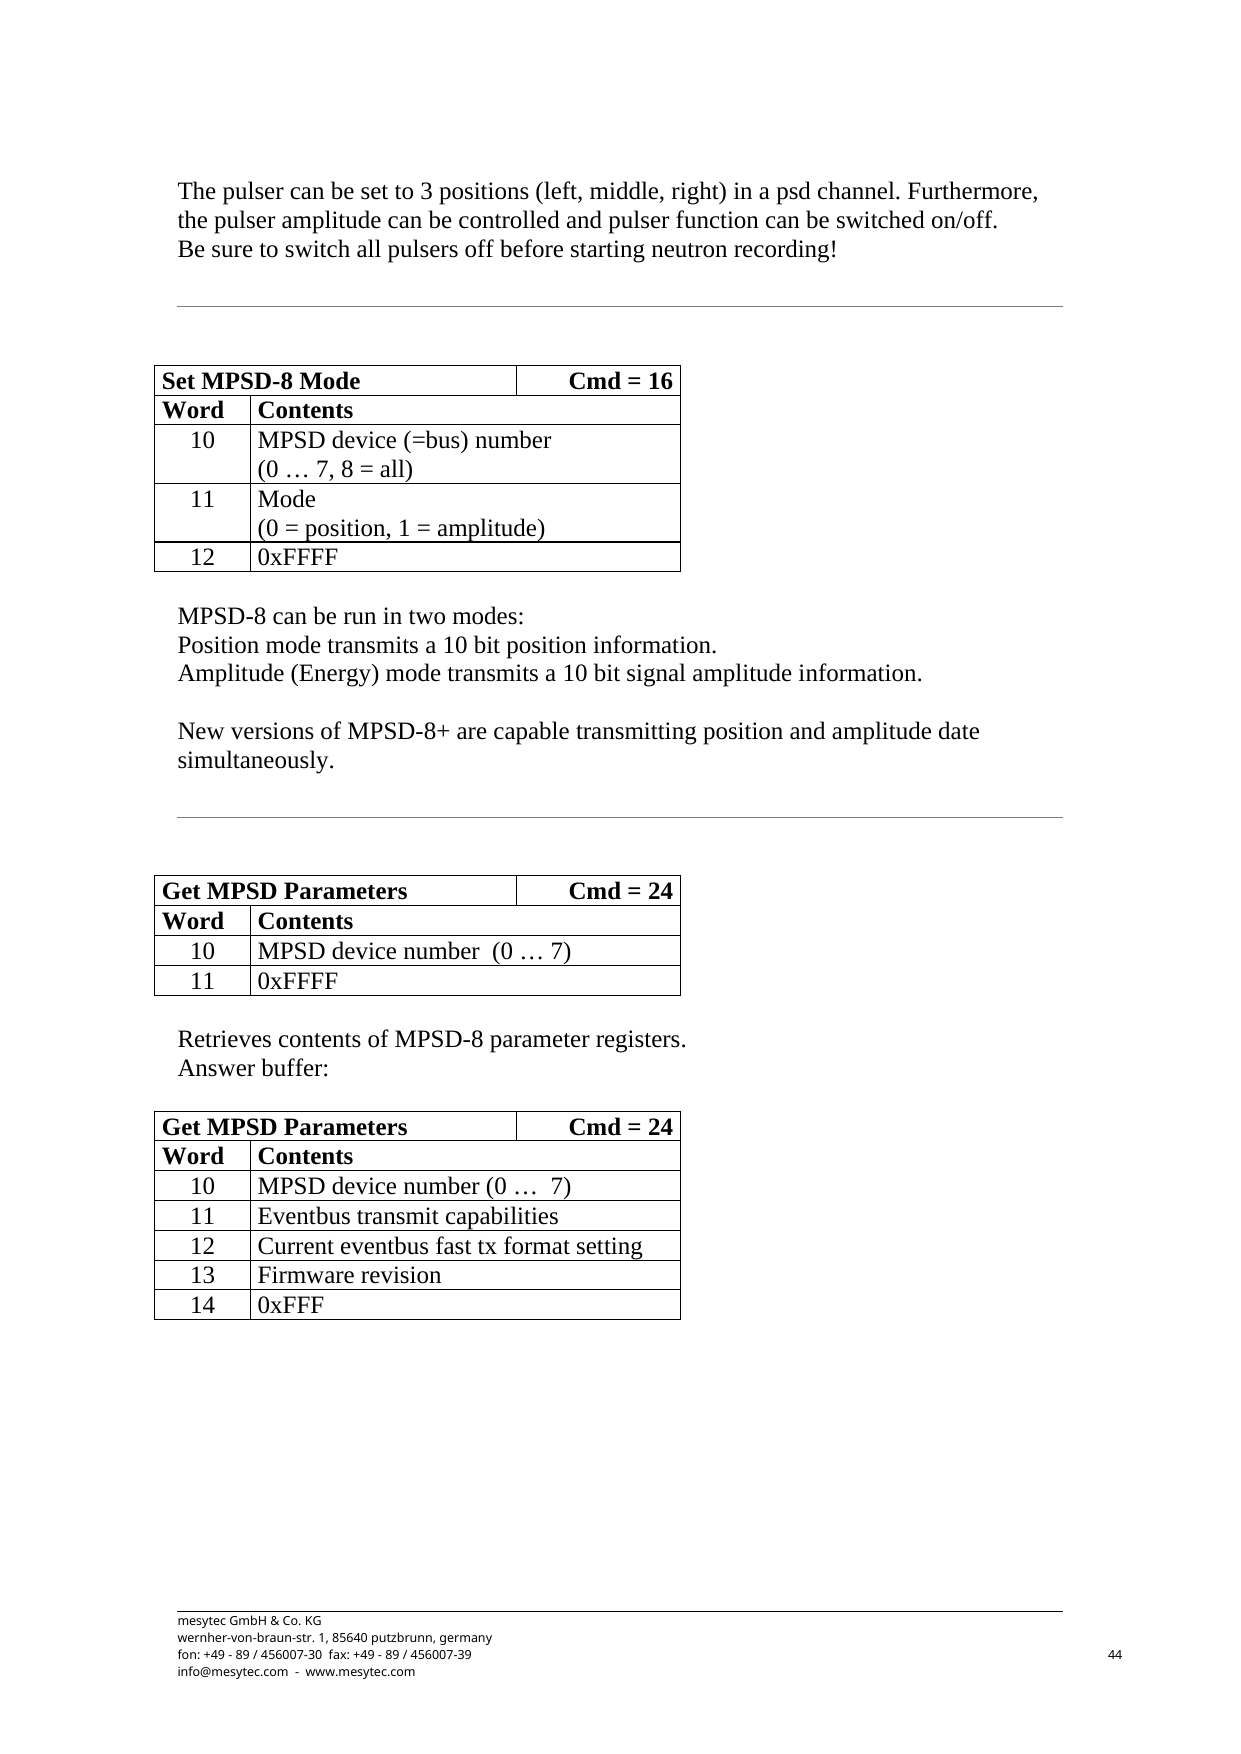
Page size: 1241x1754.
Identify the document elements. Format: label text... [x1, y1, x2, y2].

table_cell 11 [155, 484, 250, 541]
table_cell 13 [155, 1261, 250, 1289]
table_cell 10 [155, 936, 250, 965]
table_cell Current eventbus fast tx format setting [251, 1231, 680, 1259]
table_cell Contents [251, 906, 680, 935]
table_header Cmd = 16 [517, 366, 680, 394]
table_cell 0xFFFF [251, 543, 680, 571]
table_cell 0xFFFF [251, 966, 680, 994]
table_cell 0xFFF [251, 1290, 680, 1319]
text Answer buffer: [177, 1053, 1063, 1082]
text Be sure to switch all pulsers off before starting neutron recording! [177, 234, 1063, 263]
text Retrieves contents of MPSD-8 parameter registers. [177, 1024, 1063, 1053]
table_cell 10 [155, 1171, 250, 1200]
table_cell Firmware revision [251, 1261, 680, 1289]
table_cell Eventbus transmit capabilities [251, 1201, 680, 1230]
table_cell MPSD device number (0 … 7) [251, 1171, 680, 1200]
text MPSD-8 can be run in two modes: [177, 601, 1063, 630]
table_cell 11 [155, 966, 250, 994]
table_cell MPSD device number (0 … 7) [251, 936, 680, 965]
table_header Cmd = 24 [517, 876, 680, 905]
text New versions of MPSD-8+ are capable transmitting position and amplitude date simultaneously. [177, 716, 1063, 773]
text Position mode transmits a 10 bit position information. [177, 630, 1063, 658]
table_header Get MPSD Parameters [155, 1112, 516, 1140]
text Amplitude (Energy) mode transmits a 10 bit signal amplitude information. [177, 658, 1063, 687]
table_header Cmd = 24 [517, 1112, 680, 1140]
table_cell MPSD device (=bus) number (0 … 7, 8 = all) [251, 425, 680, 483]
table_cell Word [155, 1141, 250, 1170]
table_cell Contents [251, 396, 680, 424]
text The pulser can be set to 3 positions (left, middle, right) in a psd channel. Furthermore, the pulser amplitude can be controlled and pulser function can be switched on/off. [177, 176, 1063, 234]
table_cell 11 [155, 1201, 250, 1230]
table_header Set MPSD-8 Mode [155, 366, 516, 394]
table_header Get MPSD Parameters [155, 876, 516, 905]
table_cell Contents [251, 1141, 680, 1170]
table_cell 14 [155, 1290, 250, 1319]
table_cell Word [155, 906, 250, 935]
table_cell 12 [155, 543, 250, 571]
table_cell 12 [155, 1231, 250, 1259]
table_cell Mode (0 = position, 1 = amplitude) [251, 484, 680, 541]
table_cell 10 [155, 425, 250, 483]
table_cell Word [155, 396, 250, 424]
